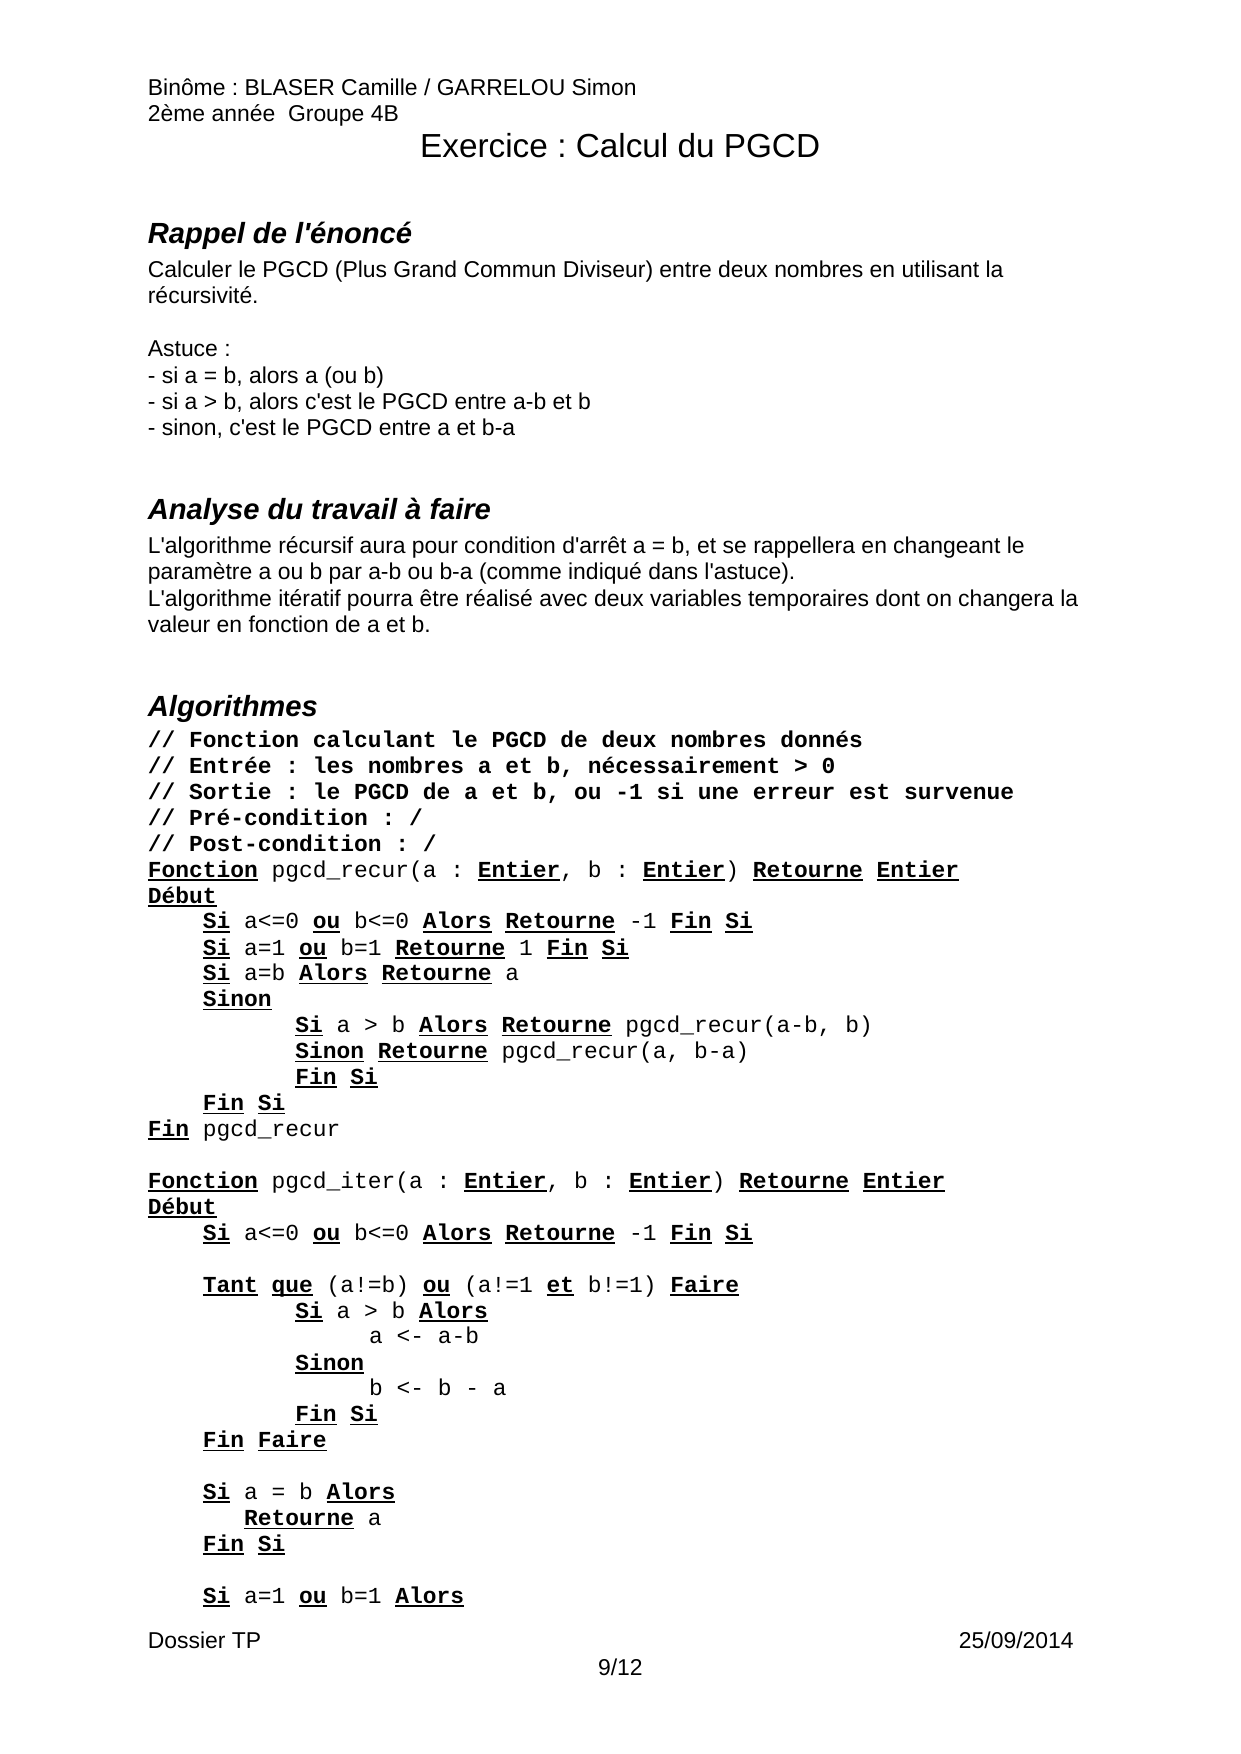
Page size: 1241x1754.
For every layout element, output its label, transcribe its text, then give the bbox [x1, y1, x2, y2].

text Astuce : [148, 335, 1093, 362]
text Si a=b Alors Retourne a [148, 962, 1093, 988]
text Retourne a [148, 1506, 1093, 1532]
text Fin Faire [148, 1429, 1093, 1454]
text Fonction pgcd_iter(a : Entier, b : Entier) Retourne Entier [148, 1169, 1093, 1195]
text Si a=1 ou b=1 Alors [148, 1584, 1093, 1610]
text // Post-condition : / [148, 832, 1093, 858]
text - si a = b, alors a (ou b) [148, 362, 1093, 388]
text // Pré-condition : / [148, 806, 1093, 832]
text Sinon Retourne pgcd_recur(a, b-a) [148, 1039, 1093, 1066]
text Fin Si [148, 1403, 1093, 1429]
text - si a > b, alors c'est le PGCD entre a-b et b [148, 388, 1093, 414]
text Sinon [148, 988, 1093, 1014]
text a <- a-b [148, 1325, 1093, 1351]
text L'algorithme itératif pourra être réalisé avec deux variables temporaires dont on changera la valeur en fonction de a et b. [148, 584, 1093, 637]
text Calculer le PGCD (Plus Grand Commun Diviseur) entre deux nombres en utilisant la récursivité. [148, 256, 1093, 309]
text Si a > b Alors Retourne pgcd_recur(a-b, b) [148, 1014, 1093, 1039]
text Si a<=0 ou b<=0 Alors Retourne -1 Fin Si [148, 1221, 1093, 1247]
text Tant que (a!=b) ou (a!=1 et b!=1) Faire [148, 1273, 1093, 1299]
subtitle Analyse du travail à faire [148, 492, 1093, 526]
text Sinon [148, 1351, 1093, 1377]
subtitle Rappel de l'énoncé [148, 216, 1093, 250]
text Fin Si [148, 1066, 1093, 1091]
text Fin Si [148, 1091, 1093, 1117]
text Fin pgcd_recur [148, 1117, 1093, 1143]
text // Entrée : les nombres a et b, nécessairement > 0 [148, 754, 1093, 780]
text b <- b - a [148, 1377, 1093, 1403]
text Fonction pgcd_recur(a : Entier, b : Entier) Retourne Entier [148, 858, 1093, 884]
text Si a = b Alors [148, 1481, 1093, 1506]
text Début [148, 1195, 1093, 1221]
text // Fonction calculant le PGCD de deux nombres donnés [148, 728, 1093, 754]
subtitle Exercice : Calcul du PGCD [148, 127, 1093, 165]
subtitle Algorithmes [148, 688, 1093, 722]
text Début [148, 884, 1093, 910]
text Fin Si [148, 1532, 1093, 1558]
text Si a=1 ou b=1 Retourne 1 Fin Si [148, 936, 1093, 962]
text Si a > b Alors [148, 1299, 1093, 1325]
text - sinon, c'est le PGCD entre a et b-a [148, 414, 1093, 441]
text Si a<=0 ou b<=0 Alors Retourne -1 Fin Si [148, 910, 1093, 936]
text L'algorithme récursif aura pour condition d'arrêt a = b, et se rappellera en changeant le paramètre a ou b par a-b ou b-a (comme indiqué dans l'astuce). [148, 532, 1093, 584]
text // Sortie : le PGCD de a et b, ou -1 si une erreur est survenue [148, 780, 1093, 806]
